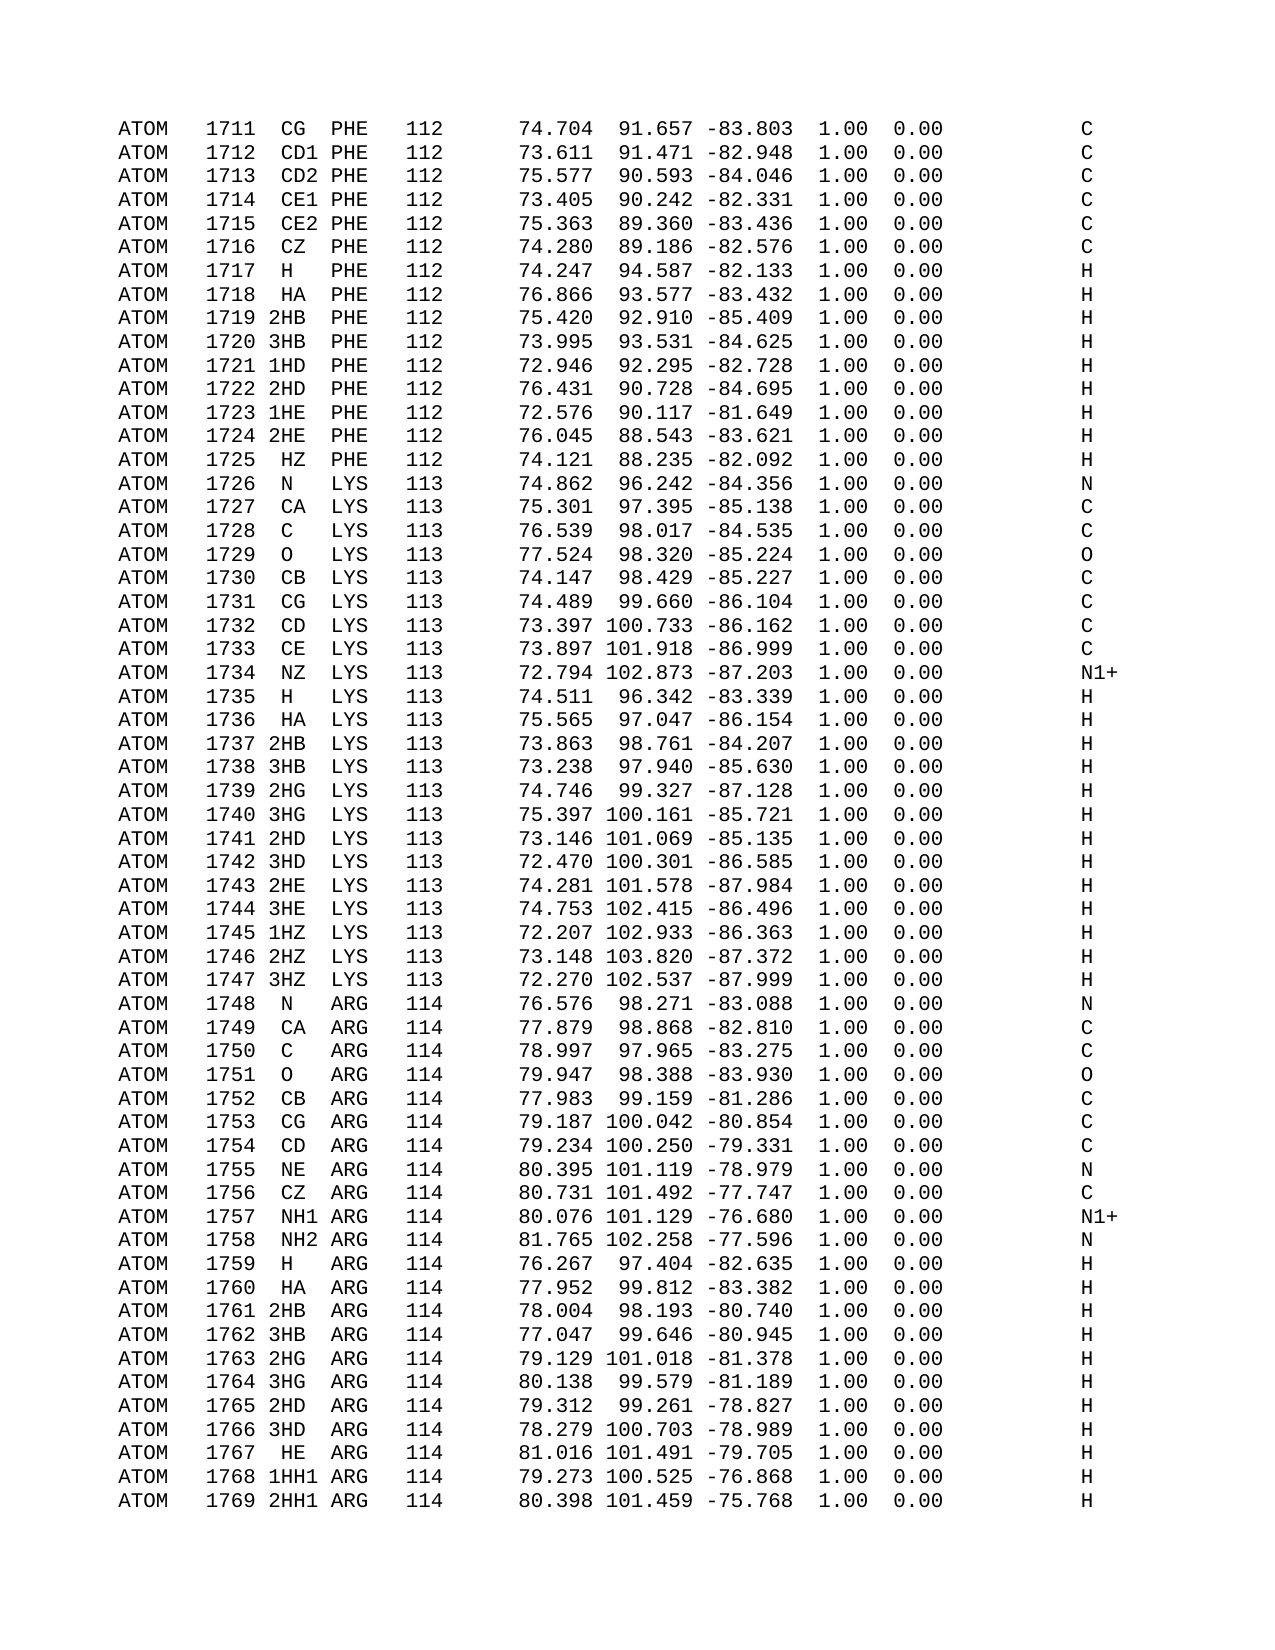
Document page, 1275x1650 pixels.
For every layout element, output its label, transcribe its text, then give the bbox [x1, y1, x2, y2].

text ATOM 1711 CG PHE 112 74.704 91.657 -83.803 1.00 0.00 C [118, 118, 1157, 142]
text ATOM 1743 2HE LYS 113 74.281 101.578 -87.984 1.00 0.00 H [118, 875, 1157, 898]
text ATOM 1722 2HD PHE 112 76.431 90.728 -84.695 1.00 0.00 H [118, 378, 1157, 402]
text ATOM 1764 3HG ARG 114 80.138 99.579 -81.189 1.00 0.00 H [118, 1371, 1157, 1395]
text ATOM 1750 C ARG 114 78.997 97.965 -83.275 1.00 0.00 C [118, 1040, 1157, 1064]
text ATOM 1717 H PHE 112 74.247 94.587 -82.133 1.00 0.00 H [118, 260, 1157, 284]
text ATOM 1767 HE ARG 114 81.016 101.491 -79.705 1.00 0.00 H [118, 1442, 1157, 1466]
text ATOM 1747 3HZ LYS 113 72.270 102.537 -87.999 1.00 0.00 H [118, 969, 1157, 993]
text ATOM 1749 CA ARG 114 77.879 98.868 -82.810 1.00 0.00 C [118, 1017, 1157, 1040]
text ATOM 1726 N LYS 113 74.862 96.242 -84.356 1.00 0.00 N [118, 473, 1157, 496]
text ATOM 1725 HZ PHE 112 74.121 88.235 -82.092 1.00 0.00 H [118, 449, 1157, 473]
text ATOM 1760 HA ARG 114 77.952 99.812 -83.382 1.00 0.00 H [118, 1277, 1157, 1300]
text ATOM 1761 2HB ARG 114 78.004 98.193 -80.740 1.00 0.00 H [118, 1300, 1157, 1324]
text ATOM 1742 3HD LYS 113 72.470 100.301 -86.585 1.00 0.00 H [118, 851, 1157, 875]
text ATOM 1751 O ARG 114 79.947 98.388 -83.930 1.00 0.00 O [118, 1064, 1157, 1088]
text ATOM 1727 CA LYS 113 75.301 97.395 -85.138 1.00 0.00 C [118, 496, 1157, 520]
text ATOM 1755 NE ARG 114 80.395 101.119 -78.979 1.00 0.00 N [118, 1158, 1157, 1182]
text ATOM 1769 2HH1 ARG 114 80.398 101.459 -75.768 1.00 0.00 H [118, 1489, 1157, 1513]
text ATOM 1728 C LYS 113 76.539 98.017 -84.535 1.00 0.00 C [118, 520, 1157, 544]
text ATOM 1746 2HZ LYS 113 73.148 103.820 -87.372 1.00 0.00 H [118, 946, 1157, 969]
text ATOM 1714 CE1 PHE 112 73.405 90.242 -82.331 1.00 0.00 C [118, 189, 1157, 213]
text ATOM 1736 HA LYS 113 75.565 97.047 -86.154 1.00 0.00 H [118, 709, 1157, 733]
text ATOM 1739 2HG LYS 113 74.746 99.327 -87.128 1.00 0.00 H [118, 780, 1157, 804]
text ATOM 1741 2HD LYS 113 73.146 101.069 -85.135 1.00 0.00 H [118, 827, 1157, 851]
text ATOM 1735 H LYS 113 74.511 96.342 -83.339 1.00 0.00 H [118, 686, 1157, 709]
text ATOM 1720 3HB PHE 112 73.995 93.531 -84.625 1.00 0.00 H [118, 331, 1157, 354]
text ATOM 1765 2HD ARG 114 79.312 99.261 -78.827 1.00 0.00 H [118, 1395, 1157, 1419]
text ATOM 1752 CB ARG 114 77.983 99.159 -81.286 1.00 0.00 C [118, 1088, 1157, 1111]
text ATOM 1758 NH2 ARG 114 81.765 102.258 -77.596 1.00 0.00 N [118, 1229, 1157, 1253]
text ATOM 1713 CD2 PHE 112 75.577 90.593 -84.046 1.00 0.00 C [118, 165, 1157, 189]
text ATOM 1745 1HZ LYS 113 72.207 102.933 -86.363 1.00 0.00 H [118, 922, 1157, 946]
text ATOM 1733 CE LYS 113 73.897 101.918 -86.999 1.00 0.00 C [118, 638, 1157, 662]
text ATOM 1723 1HE PHE 112 72.576 90.117 -81.649 1.00 0.00 H [118, 402, 1157, 426]
text ATOM 1768 1HH1 ARG 114 79.273 100.525 -76.868 1.00 0.00 H [118, 1466, 1157, 1489]
text ATOM 1712 CD1 PHE 112 73.611 91.471 -82.948 1.00 0.00 C [118, 142, 1157, 165]
text ATOM 1753 CG ARG 114 79.187 100.042 -80.854 1.00 0.00 C [118, 1111, 1157, 1135]
text ATOM 1757 NH1 ARG 114 80.076 101.129 -76.680 1.00 0.00 N1+ [118, 1206, 1157, 1229]
text ATOM 1715 CE2 PHE 112 75.363 89.360 -83.436 1.00 0.00 C [118, 213, 1157, 236]
text ATOM 1734 NZ LYS 113 72.794 102.873 -87.203 1.00 0.00 N1+ [118, 662, 1157, 686]
text ATOM 1763 2HG ARG 114 79.129 101.018 -81.378 1.00 0.00 H [118, 1348, 1157, 1371]
text ATOM 1738 3HB LYS 113 73.238 97.940 -85.630 1.00 0.00 H [118, 757, 1157, 780]
text ATOM 1719 2HB PHE 112 75.420 92.910 -85.409 1.00 0.00 H [118, 307, 1157, 331]
text ATOM 1740 3HG LYS 113 75.397 100.161 -85.721 1.00 0.00 H [118, 804, 1157, 827]
text ATOM 1724 2HE PHE 112 76.045 88.543 -83.621 1.00 0.00 H [118, 426, 1157, 449]
text ATOM 1762 3HB ARG 114 77.047 99.646 -80.945 1.00 0.00 H [118, 1324, 1157, 1348]
text ATOM 1756 CZ ARG 114 80.731 101.492 -77.747 1.00 0.00 C [118, 1182, 1157, 1206]
text ATOM 1744 3HE LYS 113 74.753 102.415 -86.496 1.00 0.00 H [118, 898, 1157, 922]
text ATOM 1731 CG LYS 113 74.489 99.660 -86.104 1.00 0.00 C [118, 591, 1157, 615]
text ATOM 1732 CD LYS 113 73.397 100.733 -86.162 1.00 0.00 C [118, 615, 1157, 638]
text ATOM 1718 HA PHE 112 76.866 93.577 -83.432 1.00 0.00 H [118, 284, 1157, 307]
text ATOM 1754 CD ARG 114 79.234 100.250 -79.331 1.00 0.00 C [118, 1135, 1157, 1158]
text ATOM 1748 N ARG 114 76.576 98.271 -83.088 1.00 0.00 N [118, 993, 1157, 1017]
text ATOM 1721 1HD PHE 112 72.946 92.295 -82.728 1.00 0.00 H [118, 354, 1157, 378]
text ATOM 1759 H ARG 114 76.267 97.404 -82.635 1.00 0.00 H [118, 1253, 1157, 1277]
text ATOM 1766 3HD ARG 114 78.279 100.703 -78.989 1.00 0.00 H [118, 1419, 1157, 1442]
text ATOM 1716 CZ PHE 112 74.280 89.186 -82.576 1.00 0.00 C [118, 236, 1157, 260]
text ATOM 1730 CB LYS 113 74.147 98.429 -85.227 1.00 0.00 C [118, 567, 1157, 591]
text ATOM 1737 2HB LYS 113 73.863 98.761 -84.207 1.00 0.00 H [118, 733, 1157, 757]
text ATOM 1729 O LYS 113 77.524 98.320 -85.224 1.00 0.00 O [118, 544, 1157, 567]
